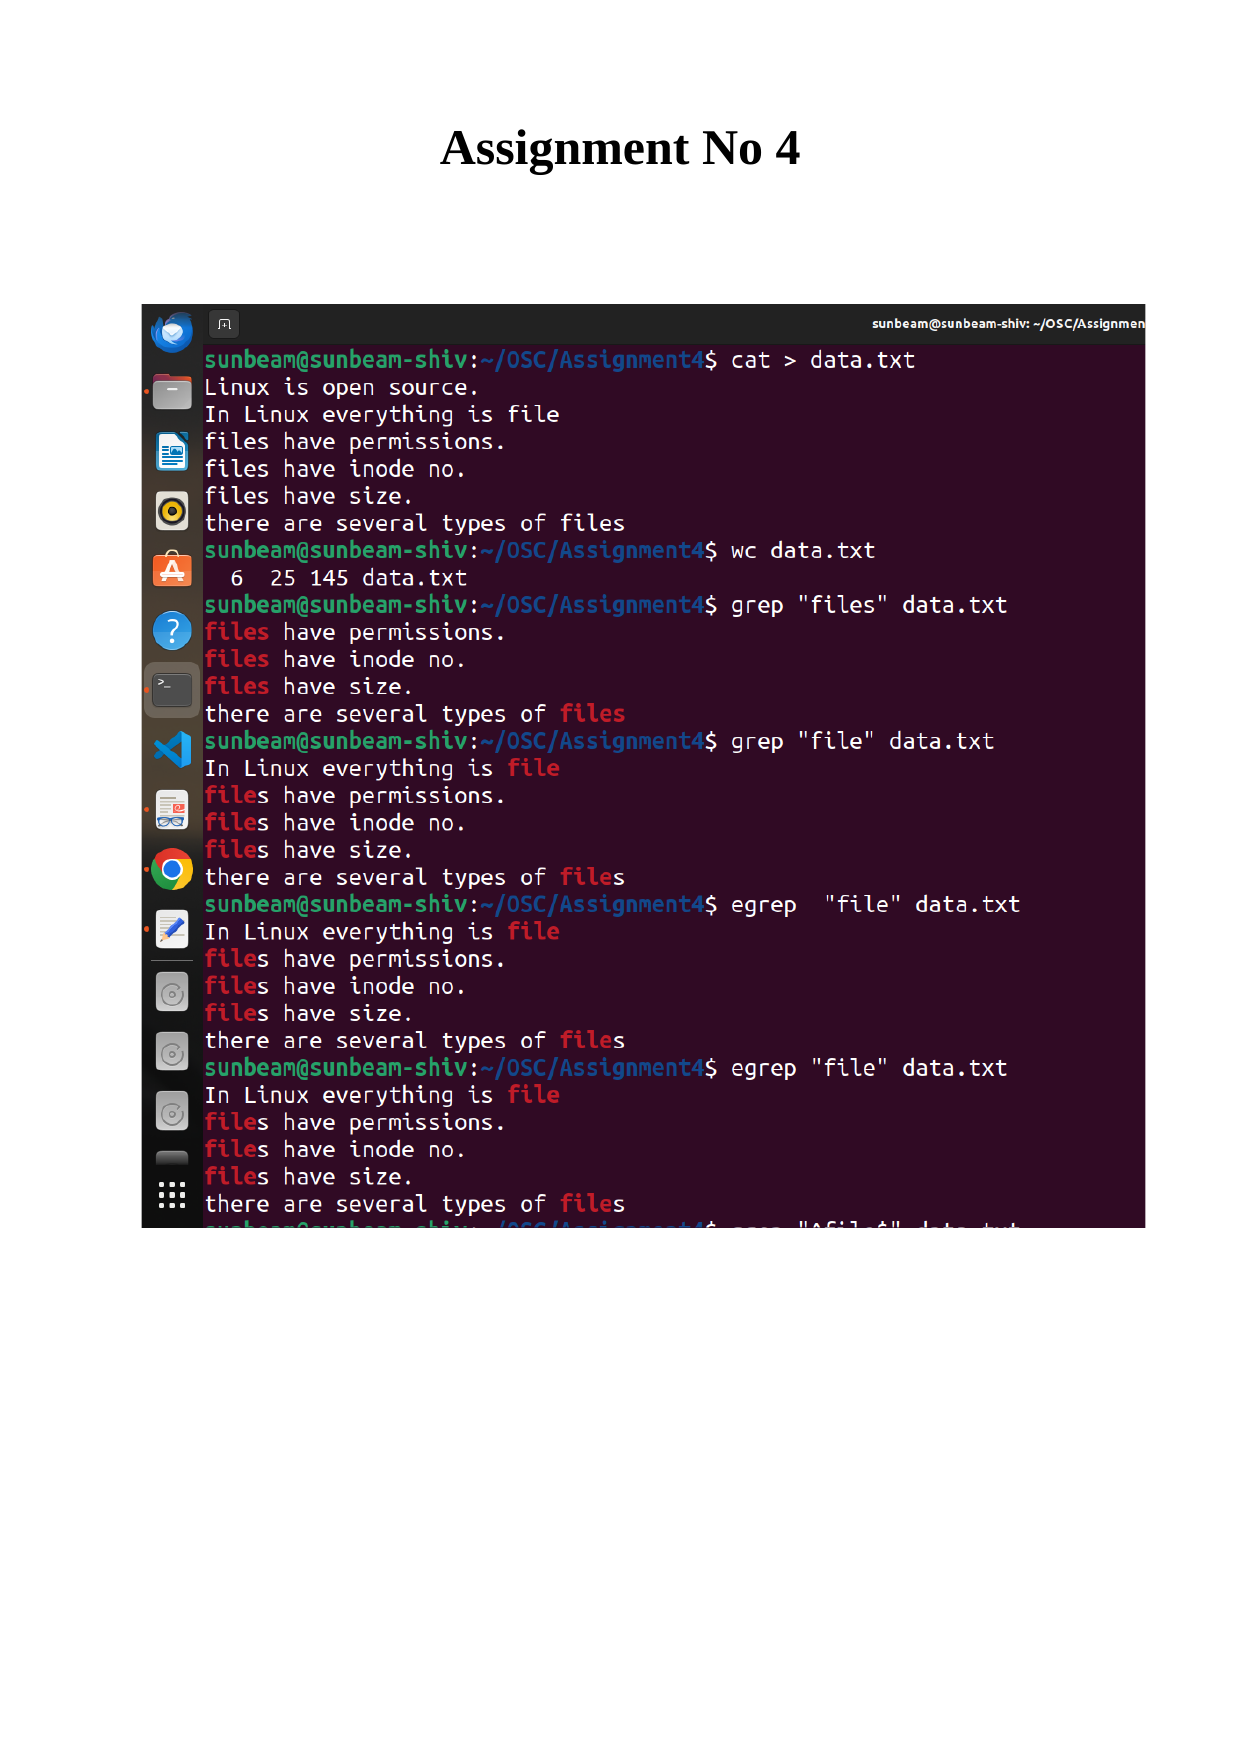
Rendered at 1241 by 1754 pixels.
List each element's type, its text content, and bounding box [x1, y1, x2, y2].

text Assignment No 4 [118, 118, 1122, 176]
picture [141, 304, 1146, 1228]
